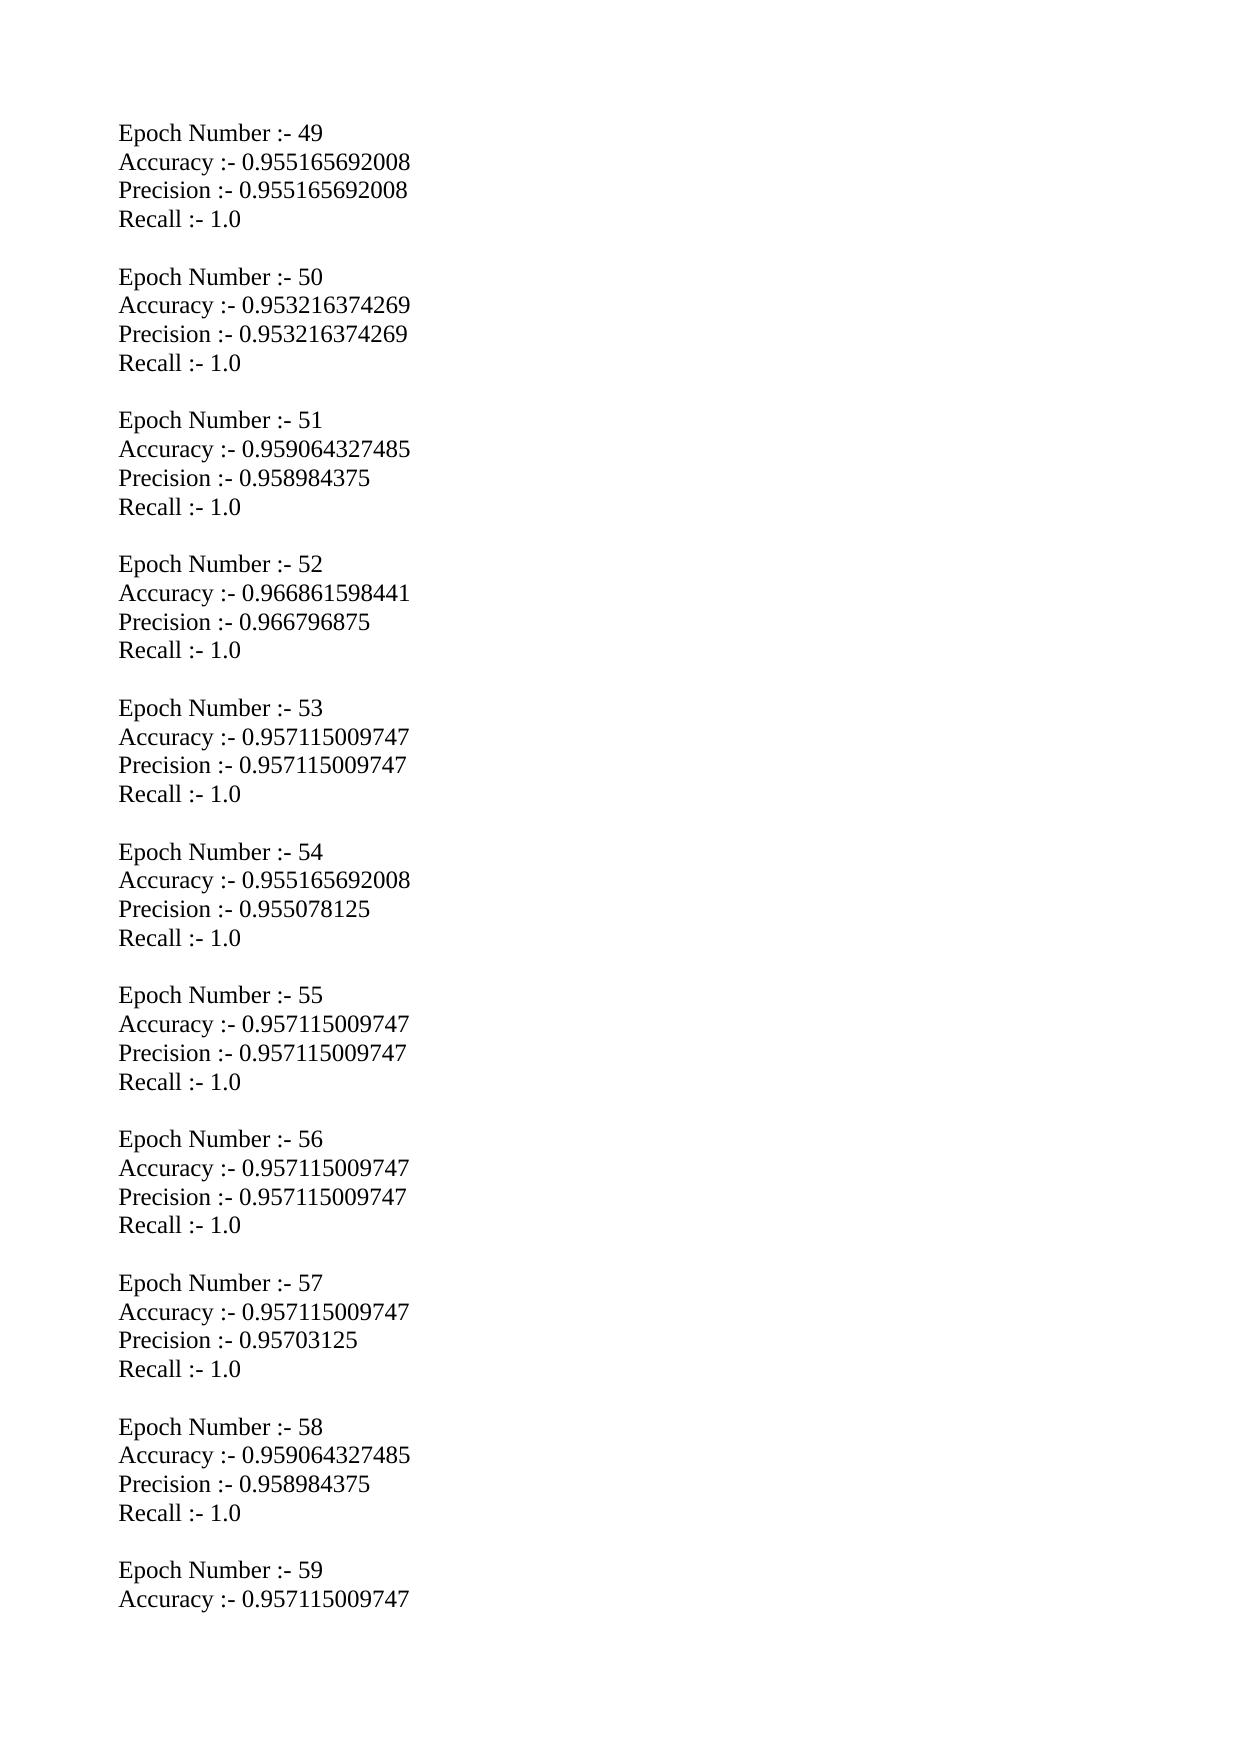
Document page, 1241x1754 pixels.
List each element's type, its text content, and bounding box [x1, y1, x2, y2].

text Accuracy :- 0.955165692008 [118, 147, 1122, 176]
text Accuracy :- 0.959064327485 [118, 434, 1122, 463]
text Accuracy :- 0.957115009747 [118, 1009, 1122, 1038]
text Epoch Number :- 53 [118, 693, 1122, 722]
text Accuracy :- 0.955165692008 [118, 866, 1122, 894]
text Epoch Number :- 59 [118, 1556, 1122, 1584]
text Accuracy :- 0.959064327485 [118, 1441, 1122, 1469]
text Recall :- 1.0 [118, 636, 1122, 664]
text Accuracy :- 0.953216374269 [118, 291, 1122, 319]
text Epoch Number :- 49 [118, 118, 1122, 147]
text Precision :- 0.958984375 [118, 463, 1122, 492]
text Recall :- 1.0 [118, 204, 1122, 233]
text Accuracy :- 0.957115009747 [118, 1584, 1122, 1613]
text Recall :- 1.0 [118, 492, 1122, 521]
text Accuracy :- 0.966861598441 [118, 578, 1122, 607]
text Precision :- 0.957115009747 [118, 1038, 1122, 1067]
text Epoch Number :- 52 [118, 549, 1122, 578]
text Recall :- 1.0 [118, 923, 1122, 952]
text Precision :- 0.955165692008 [118, 176, 1122, 204]
text Precision :- 0.957115009747 [118, 751, 1122, 779]
text Recall :- 1.0 [118, 1067, 1122, 1096]
text Accuracy :- 0.957115009747 [118, 1153, 1122, 1182]
text Recall :- 1.0 [118, 348, 1122, 377]
text Accuracy :- 0.957115009747 [118, 1297, 1122, 1326]
text Precision :- 0.966796875 [118, 607, 1122, 636]
text Recall :- 1.0 [118, 1211, 1122, 1239]
text Precision :- 0.953216374269 [118, 319, 1122, 348]
text Precision :- 0.955078125 [118, 894, 1122, 923]
text Precision :- 0.95703125 [118, 1326, 1122, 1354]
text Precision :- 0.957115009747 [118, 1182, 1122, 1211]
text Recall :- 1.0 [118, 779, 1122, 808]
text Epoch Number :- 58 [118, 1412, 1122, 1441]
text Epoch Number :- 50 [118, 262, 1122, 291]
text Accuracy :- 0.957115009747 [118, 722, 1122, 751]
text Epoch Number :- 54 [118, 837, 1122, 866]
text Recall :- 1.0 [118, 1354, 1122, 1383]
text Epoch Number :- 51 [118, 406, 1122, 434]
text Epoch Number :- 56 [118, 1124, 1122, 1153]
text Epoch Number :- 57 [118, 1268, 1122, 1297]
text Precision :- 0.958984375 [118, 1469, 1122, 1498]
text Epoch Number :- 55 [118, 981, 1122, 1009]
text Recall :- 1.0 [118, 1498, 1122, 1527]
